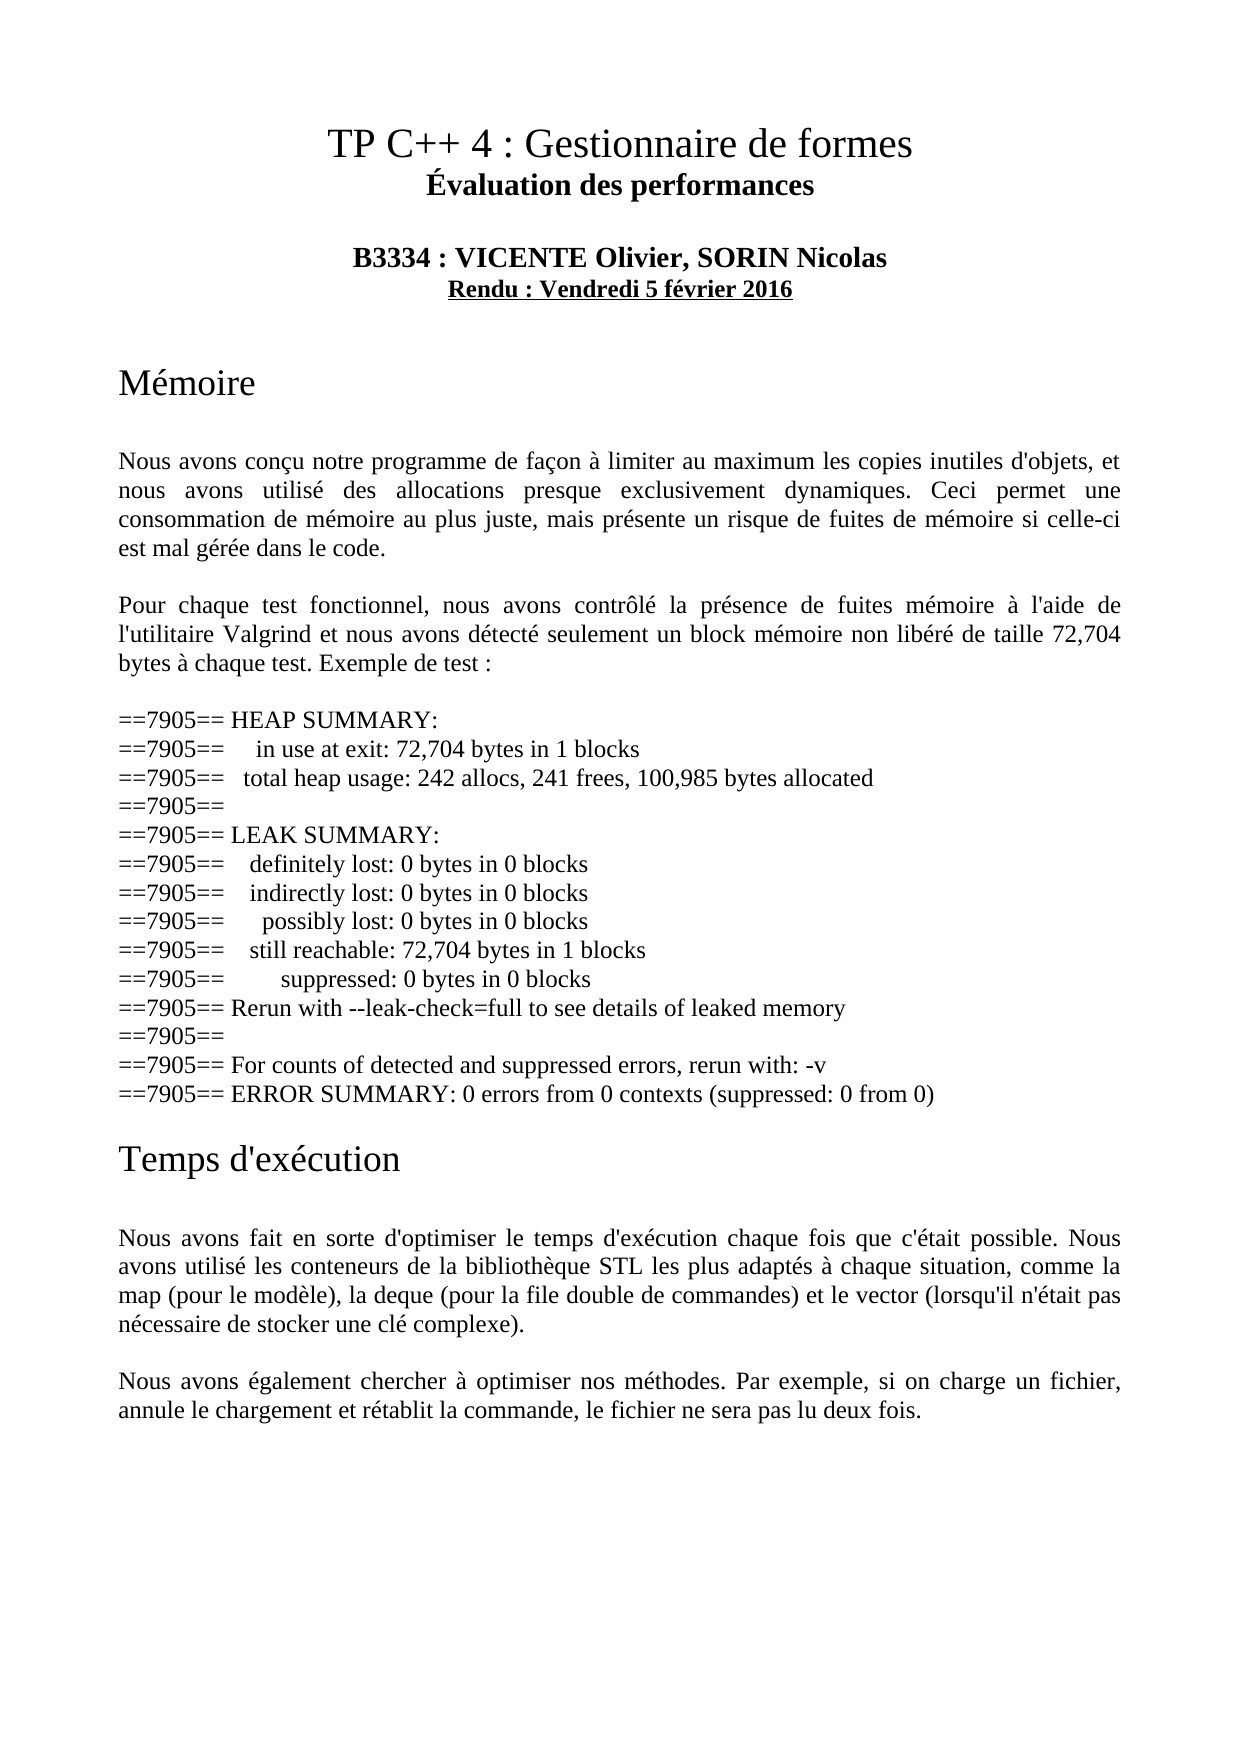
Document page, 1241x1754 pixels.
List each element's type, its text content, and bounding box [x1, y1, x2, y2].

text TP C++ 4 : Gestionnaire de formes [118, 118, 1122, 166]
text ==7905== ERROR SUMMARY: 0 errors from 0 contexts (suppressed: 0 from 0) [118, 1079, 1122, 1108]
text ==7905== [118, 791, 1122, 820]
text ==7905== in use at exit: 72,704 bytes in 1 blocks [118, 734, 1122, 763]
text ==7905== indirectly lost: 0 bytes in 0 blocks [118, 878, 1122, 906]
text Mémoire [118, 360, 1122, 403]
text Nous avons également chercher à optimiser nos méthodes. Par exemple, si on charge un fichier, annule le chargement et rétablit la commande, le fichier ne sera pas lu deux fois. [118, 1366, 1122, 1424]
text ==7905== HEAP SUMMARY: [118, 705, 1122, 734]
text B3334 : VICENTE Olivier, SORIN Nicolas [118, 240, 1122, 274]
text Nous avons fait en sorte d'optimiser le temps d'exécution chaque fois que c'était possible. Nous avons utilisé les conteneurs de la bibliothèque STL les plus adaptés à chaque situation, comme la map (pour le modèle), la deque (pour la file double de commandes) et le vector (lorsqu'il n'était pas nécessaire de stocker une clé complexe). [118, 1223, 1122, 1338]
text Pour chaque test fonctionnel, nous avons contrôlé la présence de fuites mémoire à l'aide de l'utilitaire Valgrind et nous avons détecté seulement un block mémoire non libéré de taille 72,704 bytes à chaque test. Exemple de test : [118, 590, 1122, 676]
text ==7905== definitely lost: 0 bytes in 0 blocks [118, 849, 1122, 878]
text ==7905== possibly lost: 0 bytes in 0 blocks [118, 906, 1122, 935]
text ==7905== [118, 1021, 1122, 1050]
text ==7905== suppressed: 0 bytes in 0 blocks [118, 964, 1122, 993]
text Évaluation des performances [118, 166, 1122, 202]
text ==7905== still reachable: 72,704 bytes in 1 blocks [118, 935, 1122, 964]
text Nous avons conçu notre programme de façon à limiter au maximum les copies inutiles d'objets, et nous avons utilisé des allocations presque exclusivement dynamiques. Ceci permet une consommation de mémoire au plus juste, mais présente un risque de fuites de mémoire si celle-ci est mal gérée dans le code. [118, 446, 1122, 561]
text ==7905== LEAK SUMMARY: [118, 820, 1122, 849]
text ==7905== For counts of detected and suppressed errors, rerun with: -v [118, 1050, 1122, 1079]
text ==7905== total heap usage: 242 allocs, 241 frees, 100,985 bytes allocated [118, 763, 1122, 791]
text ==7905== Rerun with --leak-check=full to see details of leaked memory [118, 993, 1122, 1021]
text Rendu : Vendredi 5 février 2016 [118, 274, 1122, 303]
text Temps d'exécution [118, 1136, 1122, 1179]
